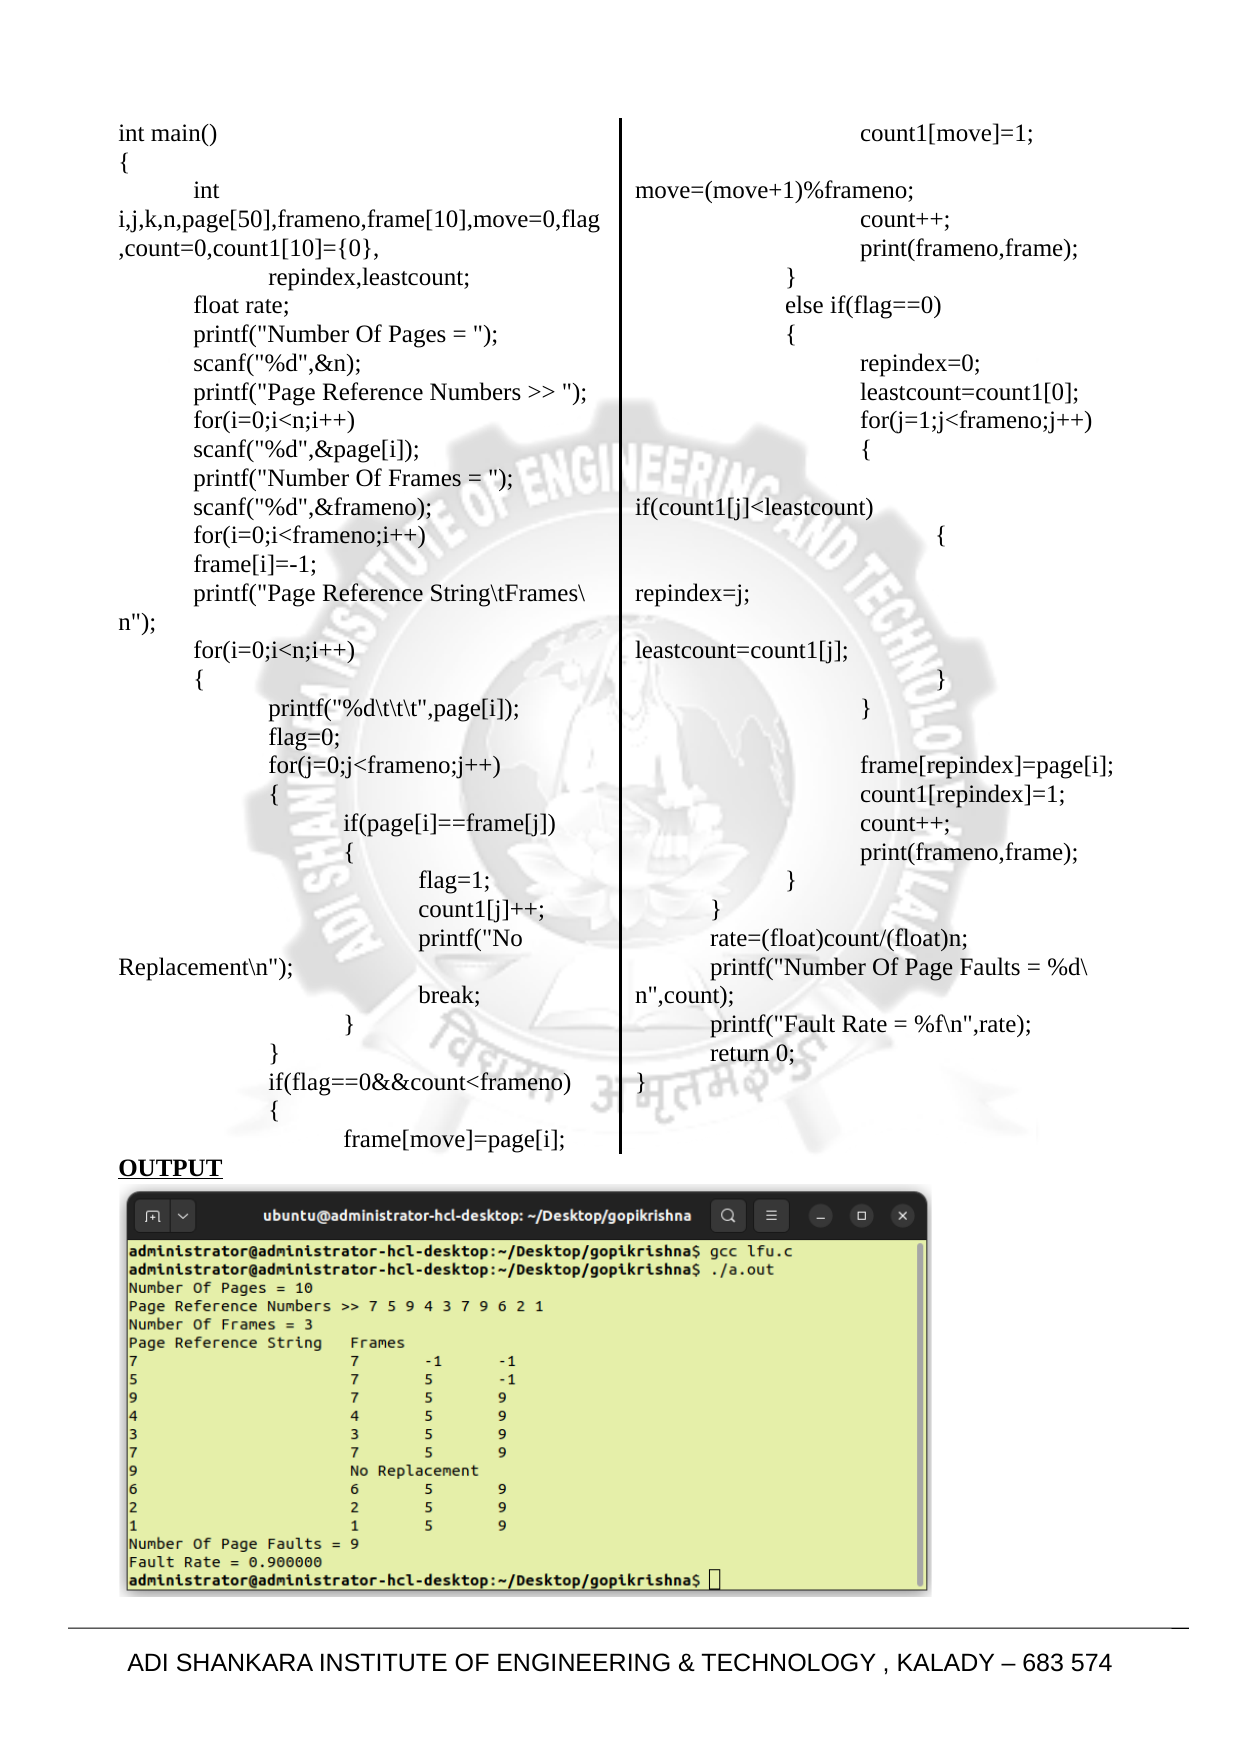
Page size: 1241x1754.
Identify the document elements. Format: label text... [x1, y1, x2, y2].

picture [119, 1184, 932, 1597]
text count1[move]=1; move=(move+1)%frameno; count++; print(frameno,frame); } else if(flag==0) { repindex=0; leastcount=count1[0]; for(j=1;j<frameno;j++) { if(count1[j]<leastcount) { repindex=j; leastcount=count1[j]; } } frame[repindex]=page[i]; count1[repindex]=1; count++; print(frameno,frame); } } rate=(float)count/(float)n; printf("Number Of Page Faults = %d\n",count); printf("Fault Rate = %f\n",rate); return 0; } [635, 118, 1122, 1124]
text OUTPUT [118, 1153, 1122, 1182]
text int main() { int i,j,k,n,page[50],frameno,frame[10],move=0,flag,count=0,count1[10]={0}, repindex,leastcount; float rate; printf("Number Of Pages = "); scanf("%d",&n); printf("Page Reference Numbers >> "); for(i=0;i<n;i++) scanf("%d",&page[i]); printf("Number Of Frames = "); scanf("%d",&frameno); for(i=0;i<frameno;i++) frame[i]=-1; printf("Page Reference String\tFrames\n"); for(i=0;i<n;i++) { printf("%d\t\t\t",page[i]); flag=0; for(j=0;j<frameno;j++) { if(page[i]==frame[j]) { flag=1; count1[j]++; printf("No Replacement\n"); break; } } if(flag==0&&count<frameno) { frame[move]=page[i]; [118, 118, 605, 1153]
